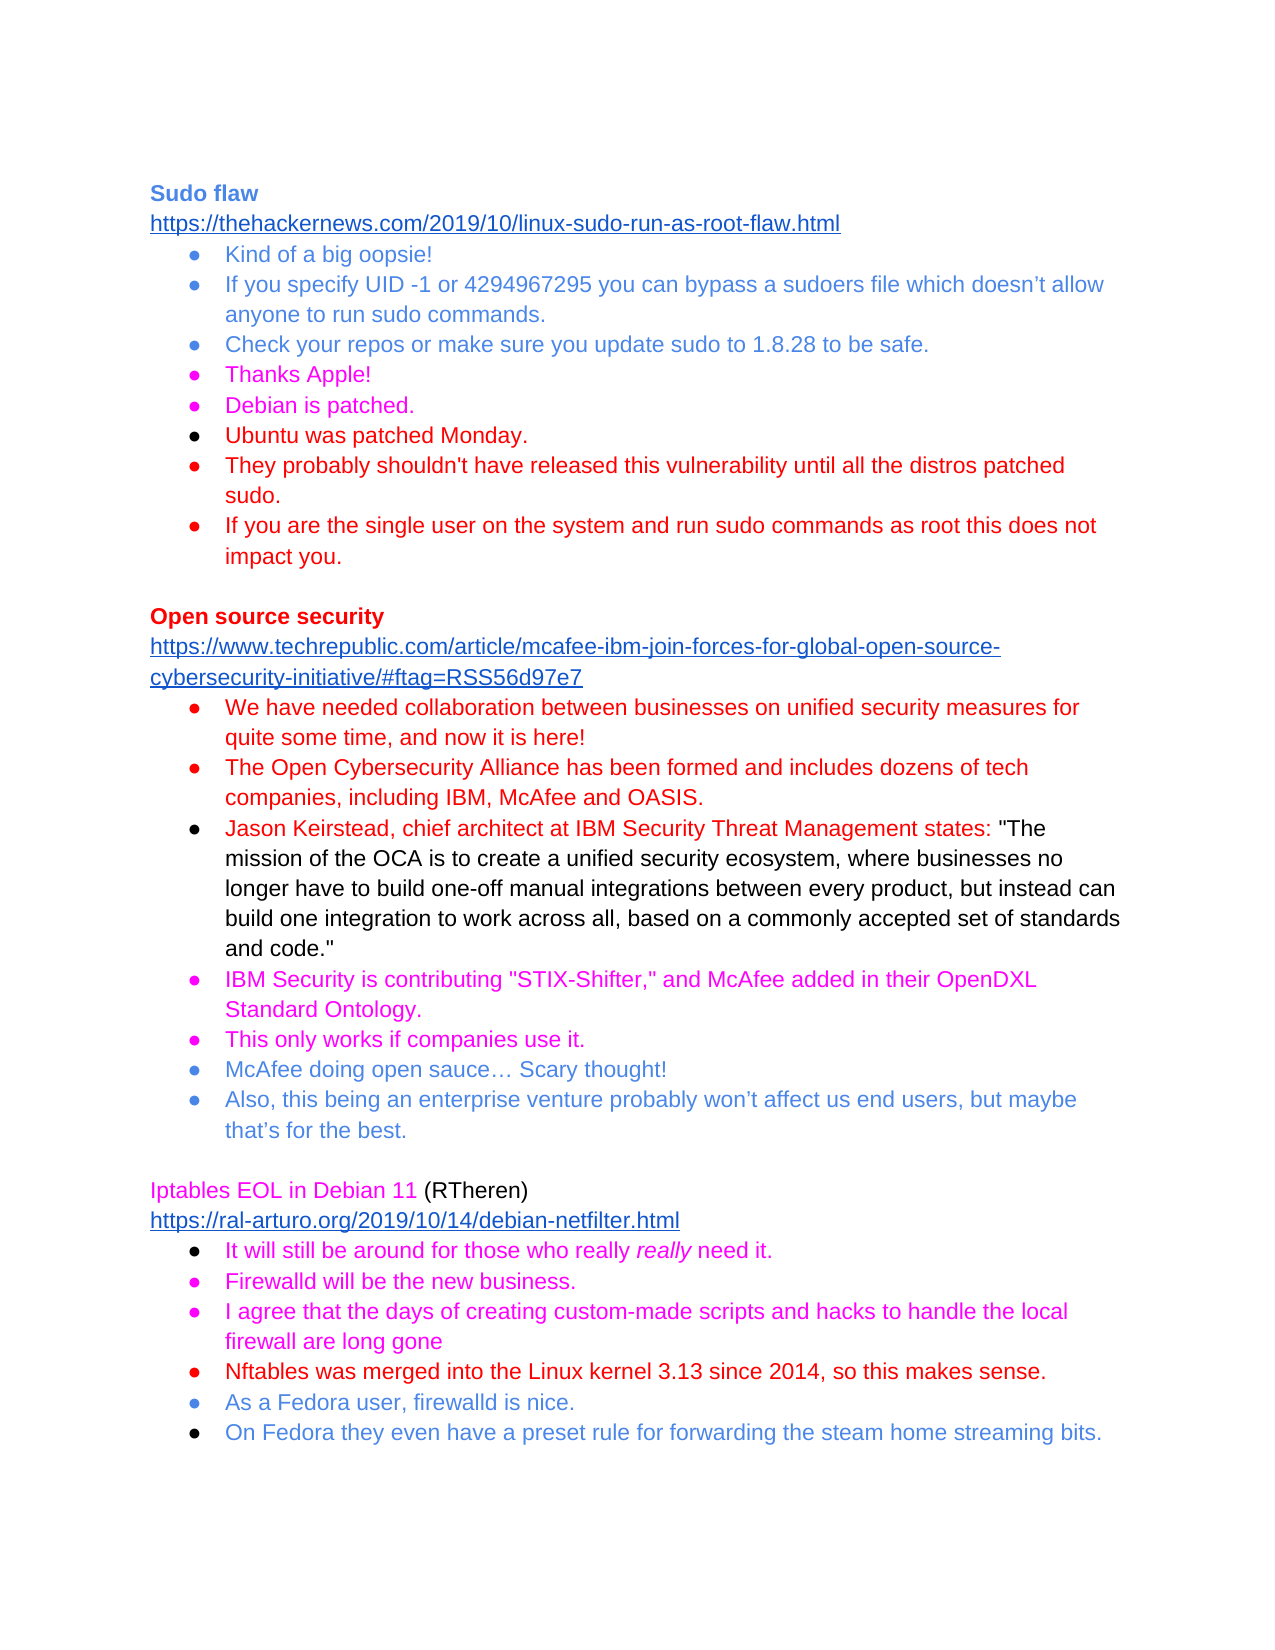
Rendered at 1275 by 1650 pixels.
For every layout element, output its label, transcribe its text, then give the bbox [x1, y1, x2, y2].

list McAfee doing open sauce… Scary thought! [187, 1056, 1125, 1083]
list The Open Cybersecurity Alliance has been formed and includes dozens of tech companies, including IBM, McAfee and OASIS. [187, 754, 1125, 811]
list It will still be around for those who really really need it. [187, 1237, 1125, 1264]
text https://ral-arturo.org/2019/10/14/debian-netfilter.html [150, 1207, 1125, 1234]
text Sudo flaw [150, 180, 1125, 207]
list If you are the single user on the system and run sudo commands as root this does not impact you. [187, 512, 1125, 569]
list Jason Keirstead, chief architect at IBM Security Threat Management states: "The mission of the OCA is to create a unified security ecosystem, where businesses no longer have to build one-off manual integrations between every product, but instead can build one integration to work across all, based on a commonly accepted set of standards and code." [187, 814, 1125, 962]
text Open source security [150, 603, 1125, 629]
list We have needed collaboration between businesses on unified security measures for quite some time, and now it is here! [187, 694, 1125, 750]
text Iptables EOL in Debian 11 (RTheren) [150, 1177, 1125, 1203]
list IBM Security is contributing "STIX-Shifter," and McAfee added in their OpenDXL Standard Ontology. [187, 966, 1125, 1022]
list Nftables was merged into the Linux kernel 3.13 since 2014, so this makes sense. [187, 1358, 1125, 1385]
text https://www.techrepublic.com/article/mcafee-ibm-join-forces-for-global-open-source-cybersecurity-initiative/#ftag=RSS56d97e7 [150, 633, 1125, 690]
list Thanks Apple! [187, 361, 1125, 388]
list Firewalld will be the new business. [187, 1268, 1125, 1294]
list Debian is patched. [187, 392, 1125, 418]
list Kind of a big oopsie! [187, 241, 1125, 267]
list Also, this being an enterprise venture probably won’t affect us end users, but maybe that’s for the best. [187, 1086, 1125, 1143]
list As a Fedora user, firewalld is nice. [187, 1388, 1125, 1415]
list This only works if companies use it. [187, 1026, 1125, 1052]
list If you specify UID -1 or 4294967295 you can bypass a sudoers file which doesn’t allow anyone to run sudo commands. [187, 271, 1125, 327]
list Check your repos or make sure you update sudo to 1.8.28 to be safe. [187, 331, 1125, 358]
text https://thehackernews.com/2019/10/linux-sudo-run-as-root-flaw.html [150, 210, 1125, 237]
list I agree that the days of creating custom-made scripts and hacks to handle the local firewall are long gone [187, 1298, 1125, 1354]
list Ubuntu was patched Monday. [187, 422, 1125, 448]
list On Fedora they even have a preset rule for forwarding the steam home streaming bits. [187, 1419, 1125, 1445]
list They probably shouldn't have released this vulnerability until all the distros patched sudo. [187, 452, 1125, 509]
